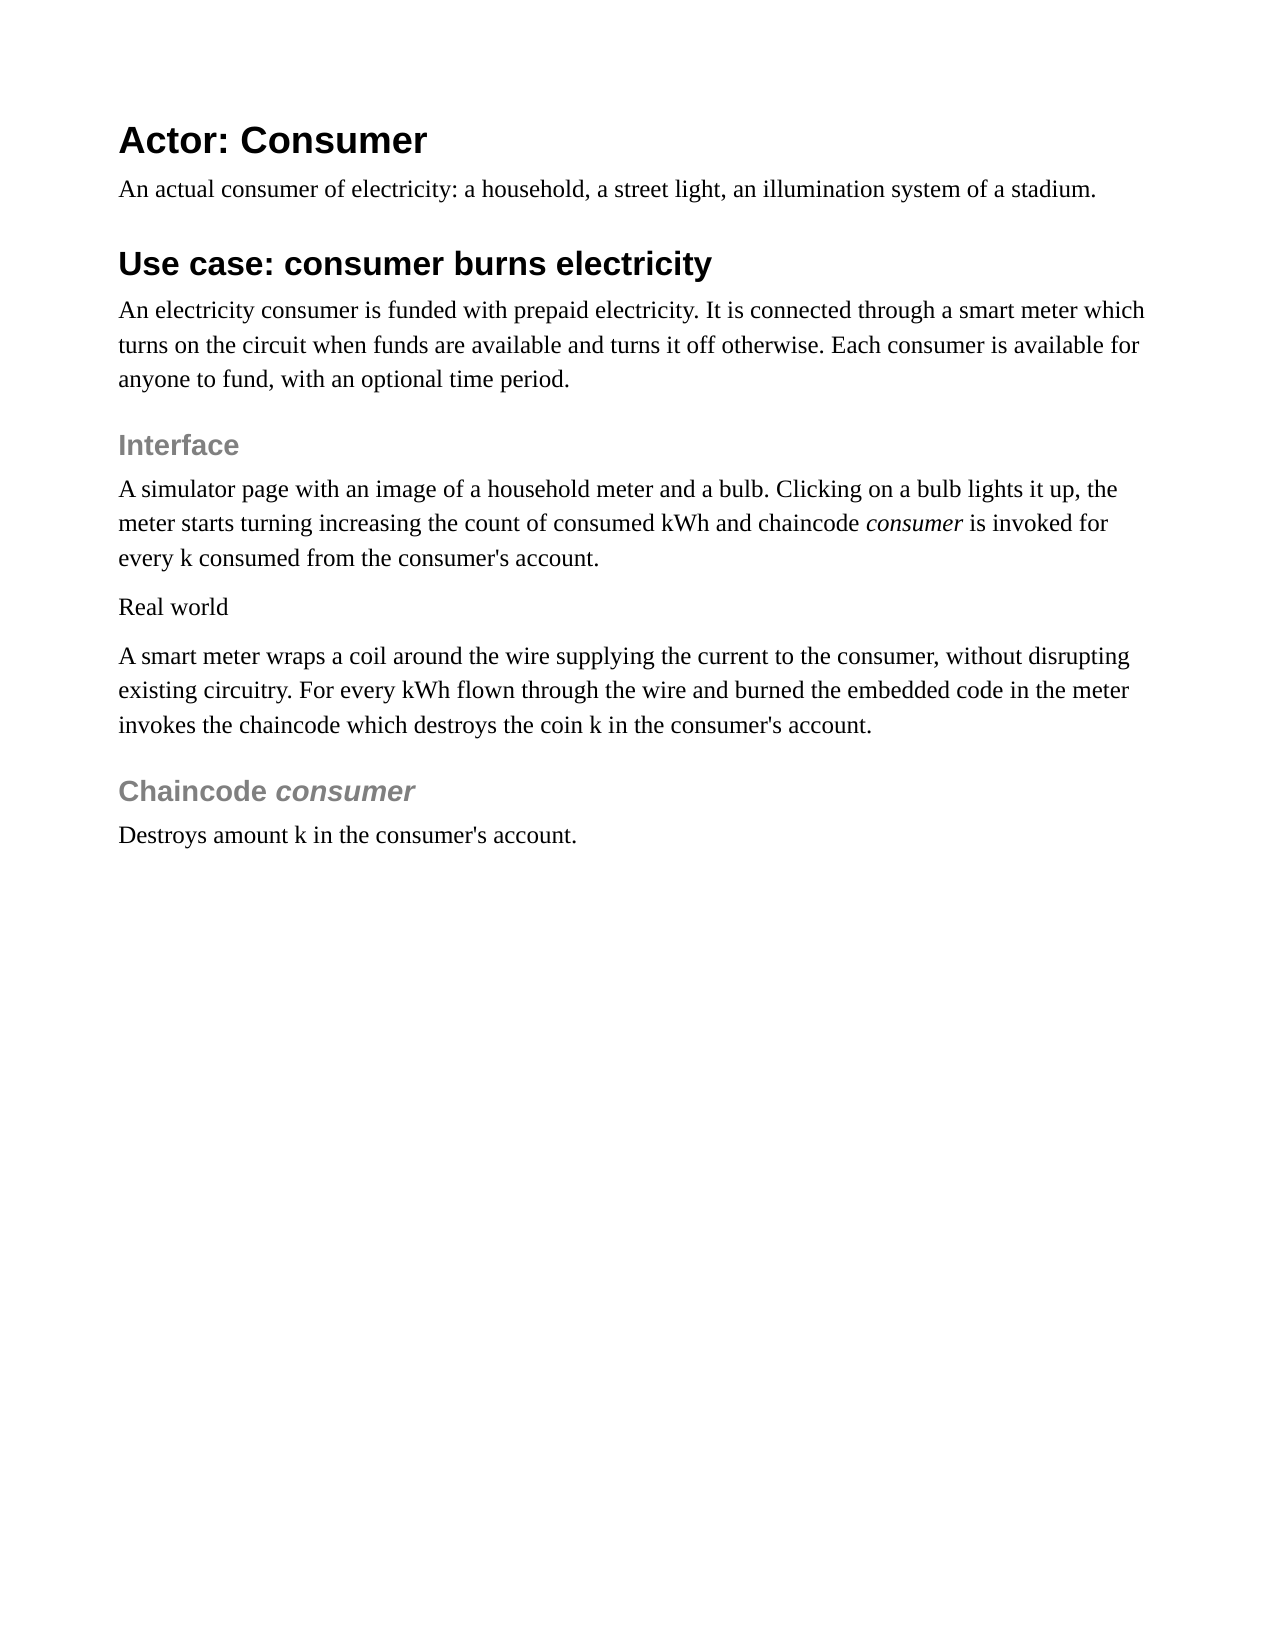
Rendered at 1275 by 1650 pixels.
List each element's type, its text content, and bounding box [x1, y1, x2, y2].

text An electricity consumer is funded with prepaid electricity. It is connected through a smart meter which turns on the circuit when funds are available and turns it off otherwise. Each consumer is available for anyone to fund, with an optional time period. [118, 295, 1157, 393]
subtitle Chaincode consumer [118, 774, 1157, 807]
subtitle Interface [118, 428, 1157, 461]
subtitle Use case: consumer burns electricity [118, 244, 1157, 283]
text Destroys amount k in the consumer's account. [118, 820, 1157, 848]
subtitle Actor: Consumer [118, 118, 1157, 162]
text Real world [118, 592, 1157, 621]
text A smart meter wraps a coil around the wire supplying the current to the consumer, without disrupting existing circuitry. For every kWh flown through the wire and burned the embedded code in the meter invokes the chaincode which destroys the coin k in the consumer's account. [118, 641, 1157, 739]
text An actual consumer of electricity: a household, a street light, an illumination system of a stadium. [118, 174, 1157, 203]
text A simulator page with an image of a household meter and a bulb. Clicking on a bulb lights it up, the meter starts turning increasing the count of consumed kWh and chaincode consumer is invoked for every k consumed from the consumer's account. [118, 474, 1157, 572]
